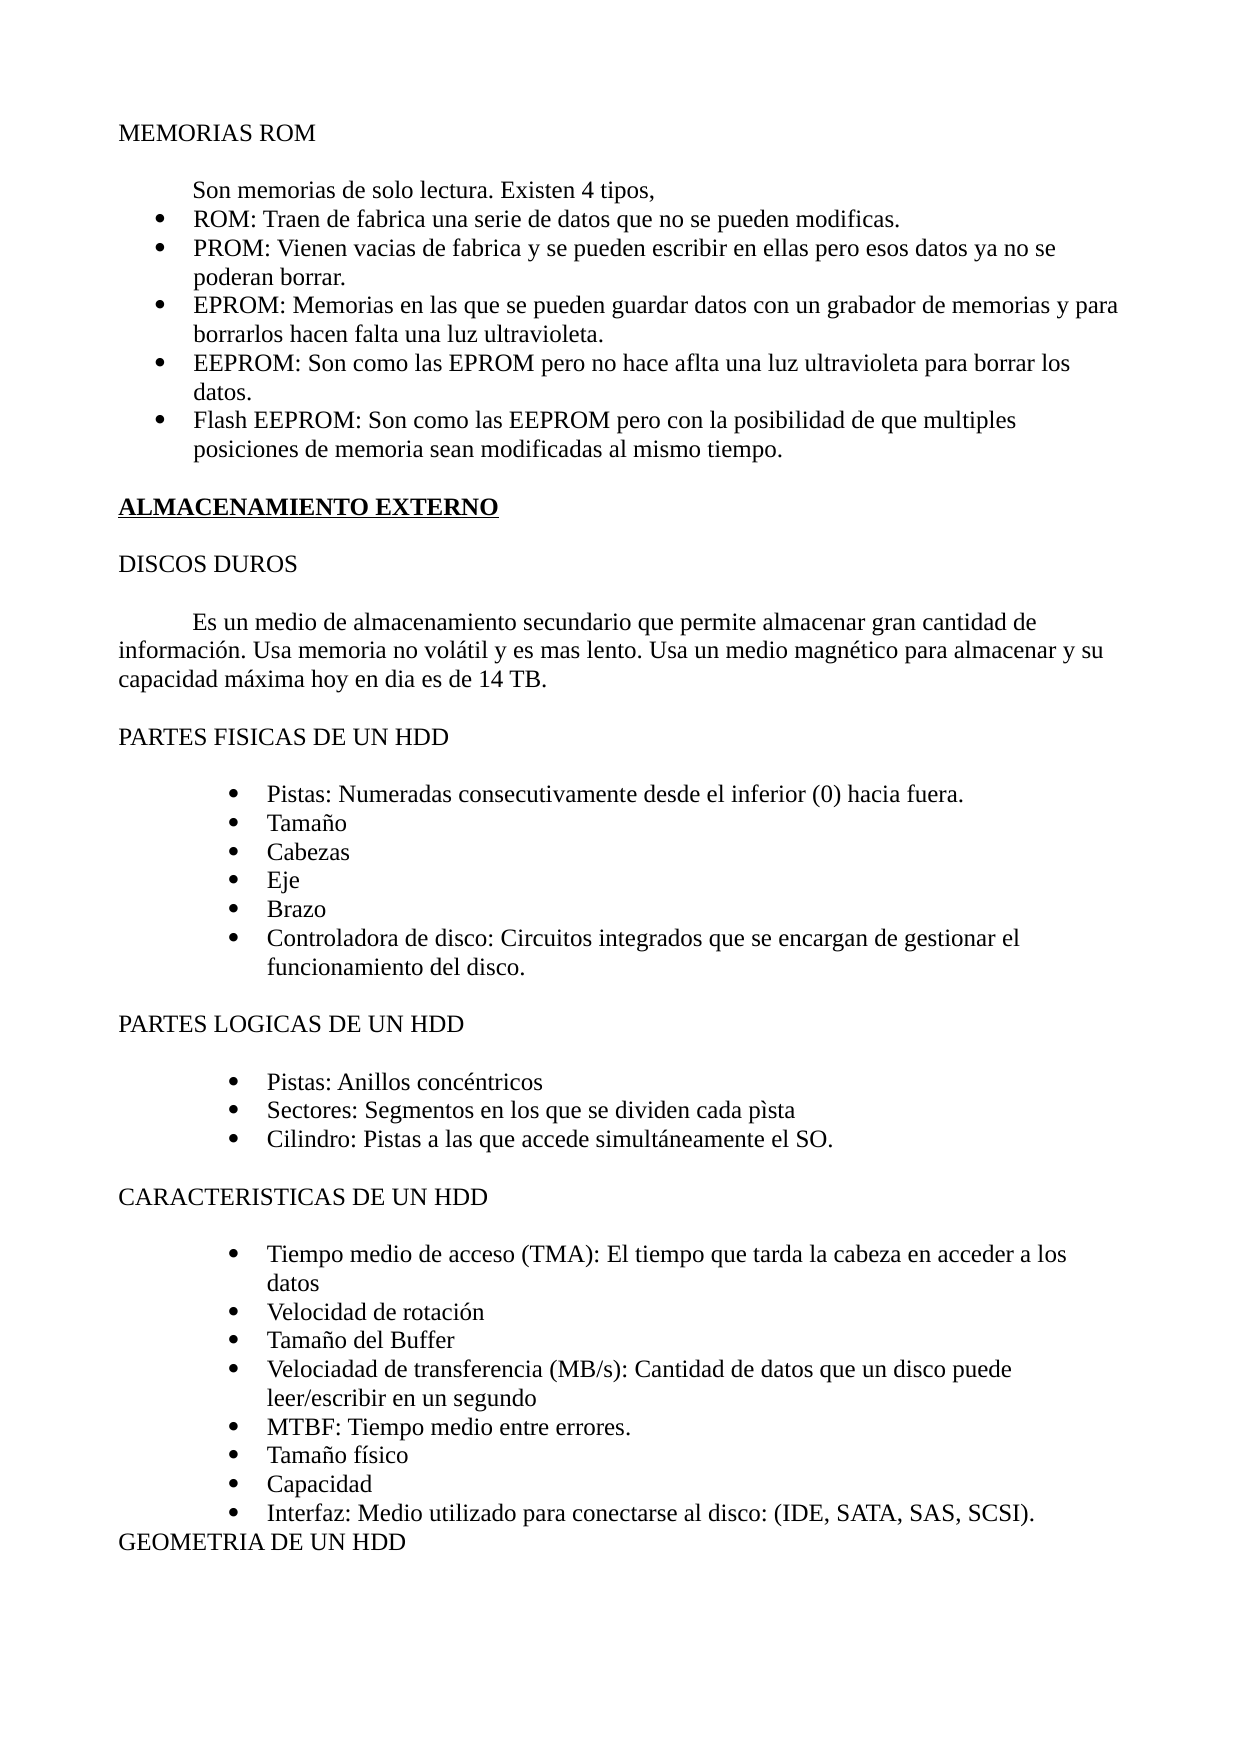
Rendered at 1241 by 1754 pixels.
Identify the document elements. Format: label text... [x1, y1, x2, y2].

list Cabezas [229, 837, 1122, 866]
list Interfaz: Medio utilizado para conectarse al disco: (IDE, SATA, SAS, SCSI). [229, 1498, 1122, 1527]
text PARTES LOGICAS DE UN HDD [118, 1009, 1122, 1038]
list Brazo [229, 894, 1122, 923]
text GEOMETRIA DE UN HDD [118, 1527, 1122, 1556]
list PROM: Vienen vacias de fabrica y se pueden escribir en ellas pero esos datos ya no se poderan borrar. [156, 233, 1122, 291]
list Controladora de disco: Circuitos integrados que se encargan de gestionar el funcionamiento del disco. [229, 923, 1122, 981]
list Pistas: Numeradas consecutivamente desde el inferior (0) hacia fuera. [229, 779, 1122, 808]
list EEPROM: Son como las EPROM pero no hace aflta una luz ultravioleta para borrar los datos. [156, 348, 1122, 406]
list Velociadad de transferencia (MB/s): Cantidad de datos que un disco puede leer/escribir en un segundo [229, 1354, 1122, 1412]
list MTBF: Tiempo medio entre errores. [229, 1412, 1122, 1441]
text Son memorias de solo lectura. Existen 4 tipos, [118, 176, 1122, 204]
list Pistas: Anillos concéntricos [229, 1067, 1122, 1096]
list Tamaño [229, 808, 1122, 837]
list Flash EEPROM: Son como las EEPROM pero con la posibilidad de que multiples posiciones de memoria sean modificadas al mismo tiempo. [156, 406, 1122, 463]
list ROM: Traen de fabrica una serie de datos que no se pueden modificas. [156, 204, 1122, 233]
text MEMORIAS ROM [118, 118, 1122, 147]
list EPROM: Memorias en las que se pueden guardar datos con un grabador de memorias y para borrarlos hacen falta una luz ultravioleta. [156, 291, 1122, 348]
list Velocidad de rotación [229, 1297, 1122, 1326]
list Capacidad [229, 1469, 1122, 1498]
list Eje [229, 866, 1122, 894]
list Sectores: Segmentos en los que se dividen cada pìsta [229, 1096, 1122, 1124]
list Tiempo medio de acceso (TMA): El tiempo que tarda la cabeza en acceder a los datos [229, 1239, 1122, 1297]
list Tamaño del Buffer [229, 1326, 1122, 1354]
text CARACTERISTICAS DE UN HDD [118, 1182, 1122, 1211]
list Cilindro: Pistas a las que accede simultáneamente el SO. [229, 1124, 1122, 1153]
text ALMACENAMIENTO EXTERNO [118, 492, 1122, 521]
text Es un medio de almacenamiento secundario que permite almacenar gran cantidad de información. Usa memoria no volátil y es mas lento. Usa un medio magnético para almacenar y su capacidad máxima hoy en dia es de 14 TB. [118, 607, 1122, 693]
text PARTES FISICAS DE UN HDD [118, 722, 1122, 751]
text DISCOS DUROS [118, 549, 1122, 578]
list Tamaño físico [229, 1441, 1122, 1469]
